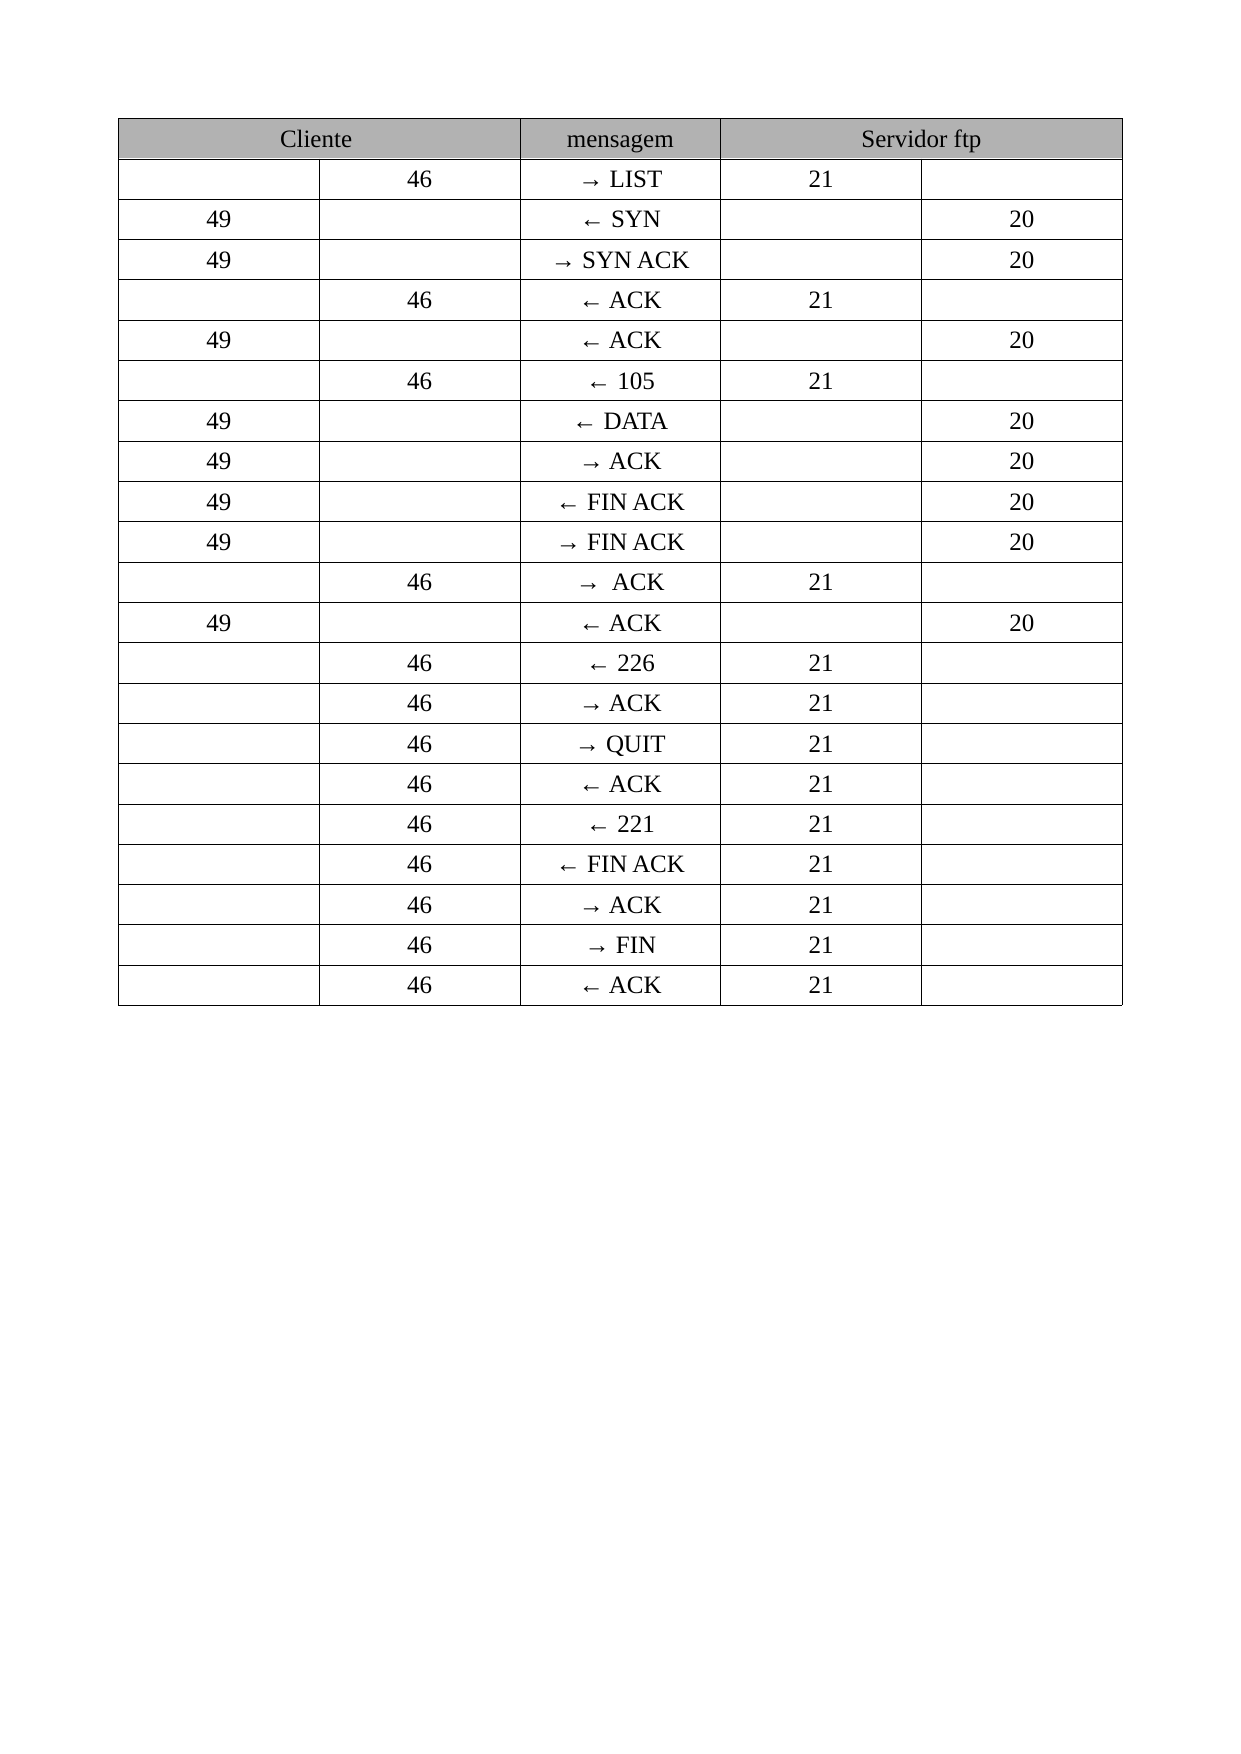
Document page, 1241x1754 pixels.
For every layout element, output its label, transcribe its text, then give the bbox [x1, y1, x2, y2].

table_cell 20 [922, 522, 1122, 562]
table_cell [119, 764, 319, 803]
table_cell 21 [721, 361, 921, 400]
table_cell [721, 240, 921, 279]
table_cell ← DATA [521, 401, 720, 441]
table_header Cliente [119, 119, 520, 158]
table_header mensagem [521, 119, 720, 158]
table_cell [922, 684, 1122, 723]
table_cell 46 [320, 724, 520, 763]
table_cell [119, 280, 319, 320]
table_cell [119, 805, 319, 844]
table_cell 21 [721, 925, 921, 965]
table_cell 21 [721, 845, 921, 884]
table_cell [320, 482, 520, 521]
table_cell 21 [721, 966, 921, 1005]
table_cell 49 [119, 482, 319, 521]
table_cell 20 [922, 482, 1122, 521]
table_cell [320, 603, 520, 642]
table_cell [119, 925, 319, 965]
table_cell [721, 522, 921, 562]
table_cell [119, 724, 319, 763]
table_cell ← 105 [521, 361, 720, 400]
table_cell ← 226 [521, 643, 720, 682]
table_cell 49 [119, 401, 319, 441]
table_cell [320, 442, 520, 481]
table_cell 20 [922, 442, 1122, 481]
table_cell [119, 361, 319, 400]
table_cell [922, 885, 1122, 924]
table_cell [922, 643, 1122, 682]
table_cell 46 [320, 684, 520, 723]
table_cell [922, 845, 1122, 884]
table_cell 49 [119, 522, 319, 562]
table_cell [320, 240, 520, 279]
table_cell → ACK [521, 885, 720, 924]
table_cell → LIST [521, 160, 720, 199]
table_cell [119, 684, 319, 723]
table_cell 46 [320, 925, 520, 965]
table_cell ← ACK [521, 280, 720, 320]
table_cell 49 [119, 321, 319, 360]
table_cell 21 [721, 563, 921, 602]
table_cell [922, 724, 1122, 763]
table_cell 46 [320, 160, 520, 199]
table_cell ← ACK [521, 321, 720, 360]
table_cell 46 [320, 563, 520, 602]
table_cell 21 [721, 160, 921, 199]
table_cell → FIN ACK [521, 522, 720, 562]
table_cell 21 [721, 764, 921, 803]
table_cell [119, 160, 319, 199]
table_cell [922, 805, 1122, 844]
table_cell 46 [320, 885, 520, 924]
table_cell ← SYN [521, 200, 720, 239]
table_cell 20 [922, 240, 1122, 279]
table_cell ← 221 [521, 805, 720, 844]
table_cell 20 [922, 401, 1122, 441]
table_cell 46 [320, 280, 520, 320]
table_cell [922, 966, 1122, 1005]
table_cell [721, 401, 921, 441]
table_cell [721, 200, 921, 239]
table_cell [320, 522, 520, 562]
table_cell [119, 845, 319, 884]
table_header Servidor ftp [721, 119, 1122, 158]
table_cell [721, 603, 921, 642]
table_cell 20 [922, 321, 1122, 360]
table_cell ← FIN ACK [521, 482, 720, 521]
table_cell 21 [721, 724, 921, 763]
table_cell [320, 401, 520, 441]
table_cell → QUIT [521, 724, 720, 763]
table_cell [721, 482, 921, 521]
table_cell 20 [922, 200, 1122, 239]
table_cell [721, 442, 921, 481]
table_cell 49 [119, 240, 319, 279]
table_cell [922, 160, 1122, 199]
table_cell → ACK [521, 563, 720, 602]
table_cell → FIN [521, 925, 720, 965]
table_cell 49 [119, 442, 319, 481]
table_cell 49 [119, 200, 319, 239]
table_cell [922, 361, 1122, 400]
table_cell [922, 563, 1122, 602]
table_cell → SYN ACK [521, 240, 720, 279]
table_cell 21 [721, 280, 921, 320]
table_cell [922, 280, 1122, 320]
table_cell [119, 885, 319, 924]
table_cell [119, 643, 319, 682]
table_cell 46 [320, 361, 520, 400]
table_cell → ACK [521, 442, 720, 481]
table_cell 20 [922, 603, 1122, 642]
table_cell 21 [721, 684, 921, 723]
table_cell 46 [320, 845, 520, 884]
table_cell ← ACK [521, 603, 720, 642]
table_cell 46 [320, 764, 520, 803]
table_cell [721, 321, 921, 360]
table_cell ← ACK [521, 966, 720, 1005]
table_cell [922, 925, 1122, 965]
table_cell [119, 563, 319, 602]
table_cell 21 [721, 643, 921, 682]
table_cell 21 [721, 885, 921, 924]
table_cell [320, 321, 520, 360]
table_cell ← FIN ACK [521, 845, 720, 884]
table_cell 46 [320, 805, 520, 844]
table_cell [119, 966, 319, 1005]
table_cell 46 [320, 966, 520, 1005]
table_cell 21 [721, 805, 921, 844]
table_cell [922, 764, 1122, 803]
table_cell ← ACK [521, 764, 720, 803]
table_cell 46 [320, 643, 520, 682]
table_cell 49 [119, 603, 319, 642]
table_cell [320, 200, 520, 239]
table_cell → ACK [521, 684, 720, 723]
